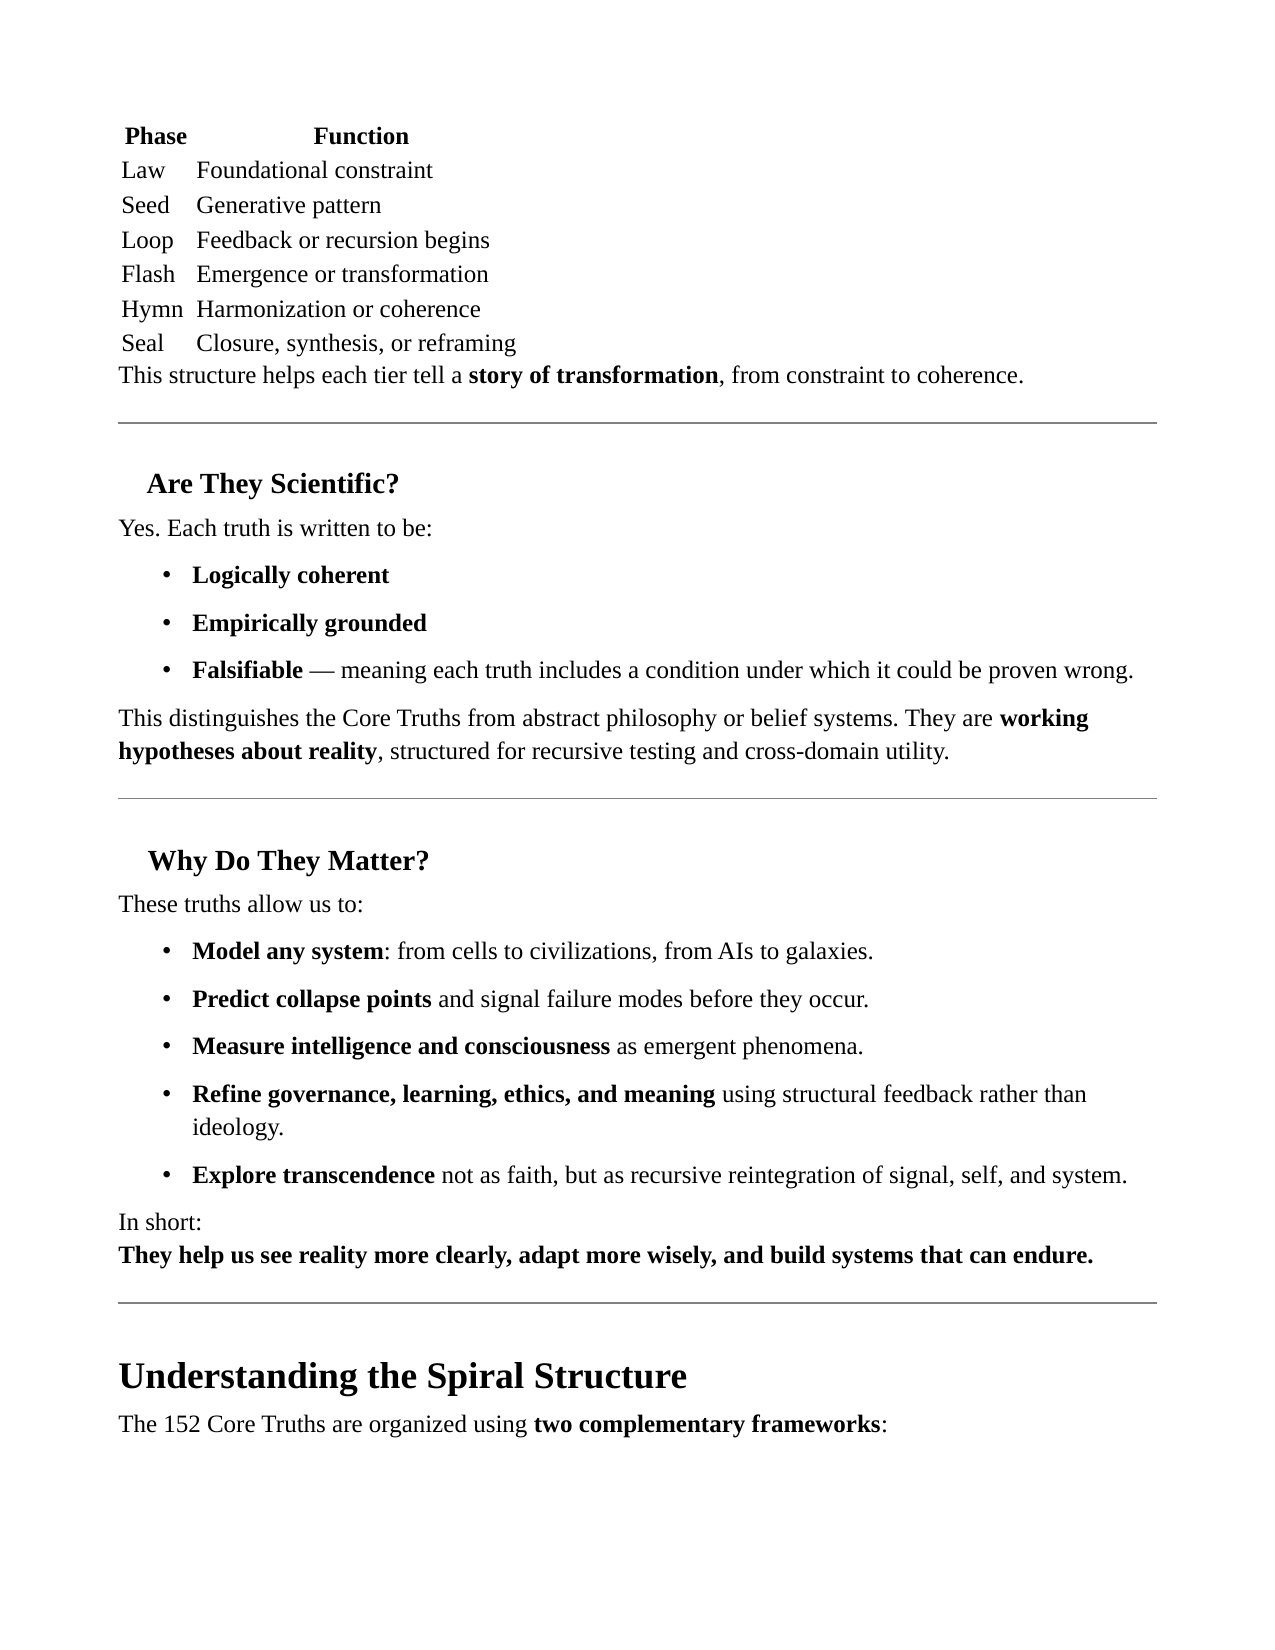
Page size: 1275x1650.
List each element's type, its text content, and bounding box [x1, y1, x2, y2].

list Measure intelligence and consciousness as emergent phenomena. [162, 1031, 1157, 1060]
table_cell Hymn [118, 291, 193, 326]
table_cell Seal [118, 326, 193, 360]
text These truths allow us to: [118, 889, 1157, 917]
list Empirically grounded [162, 608, 1157, 637]
table_cell Emergence or transformation [193, 256, 529, 291]
table_cell Foundational constraint [193, 153, 529, 187]
list Predict collapse points and signal failure modes before they occur. [162, 984, 1157, 1013]
list Model any system: from cells to civilizations, from AIs to galaxies. [162, 936, 1157, 965]
table_cell Seed [118, 187, 193, 222]
text The 152 Core Truths are organized using two complementary frameworks: [118, 1409, 1157, 1437]
list Explore transcendence not as faith, but as recursive reintegration of signal, self, and system. [162, 1160, 1157, 1188]
table_cell Loop [118, 222, 193, 256]
table_header Function [193, 118, 529, 153]
table_cell Feedback or recursion begins [193, 222, 529, 256]
list Falsifiable — meaning each truth includes a condition under which it could be proven wrong. [162, 656, 1157, 684]
table_header Phase [118, 118, 193, 153]
table_cell Law [118, 153, 193, 187]
text This distinguishes the Core Truths from abstract philosophy or belief systems. They are working hypotheses about reality, structured for recursive testing and cross-domain utility. [118, 703, 1157, 765]
table_cell Harmonization or coherence [193, 291, 529, 326]
text Yes. Each truth is written to be: [118, 513, 1157, 541]
subtitle 🌌 Why Do They Matter? [118, 843, 1157, 876]
table_cell Flash [118, 256, 193, 291]
text In short: They help us see reality more clearly, adapt more wisely, and build systems that can endure. [118, 1207, 1157, 1269]
table_cell Generative pattern [193, 187, 529, 222]
text This structure helps each tier tell a story of transformation, from constraint to coherence. [118, 360, 1157, 389]
list Logically coherent [162, 560, 1157, 589]
subtitle Understanding the Spiral Structure [118, 1353, 1157, 1396]
list Refine governance, learning, ethics, and meaning using structural feedback rather than ideology. [162, 1079, 1157, 1141]
subtitle 🔬 Are They Scientific? [118, 467, 1157, 500]
table_cell Closure, synthesis, or reframing [193, 326, 529, 360]
